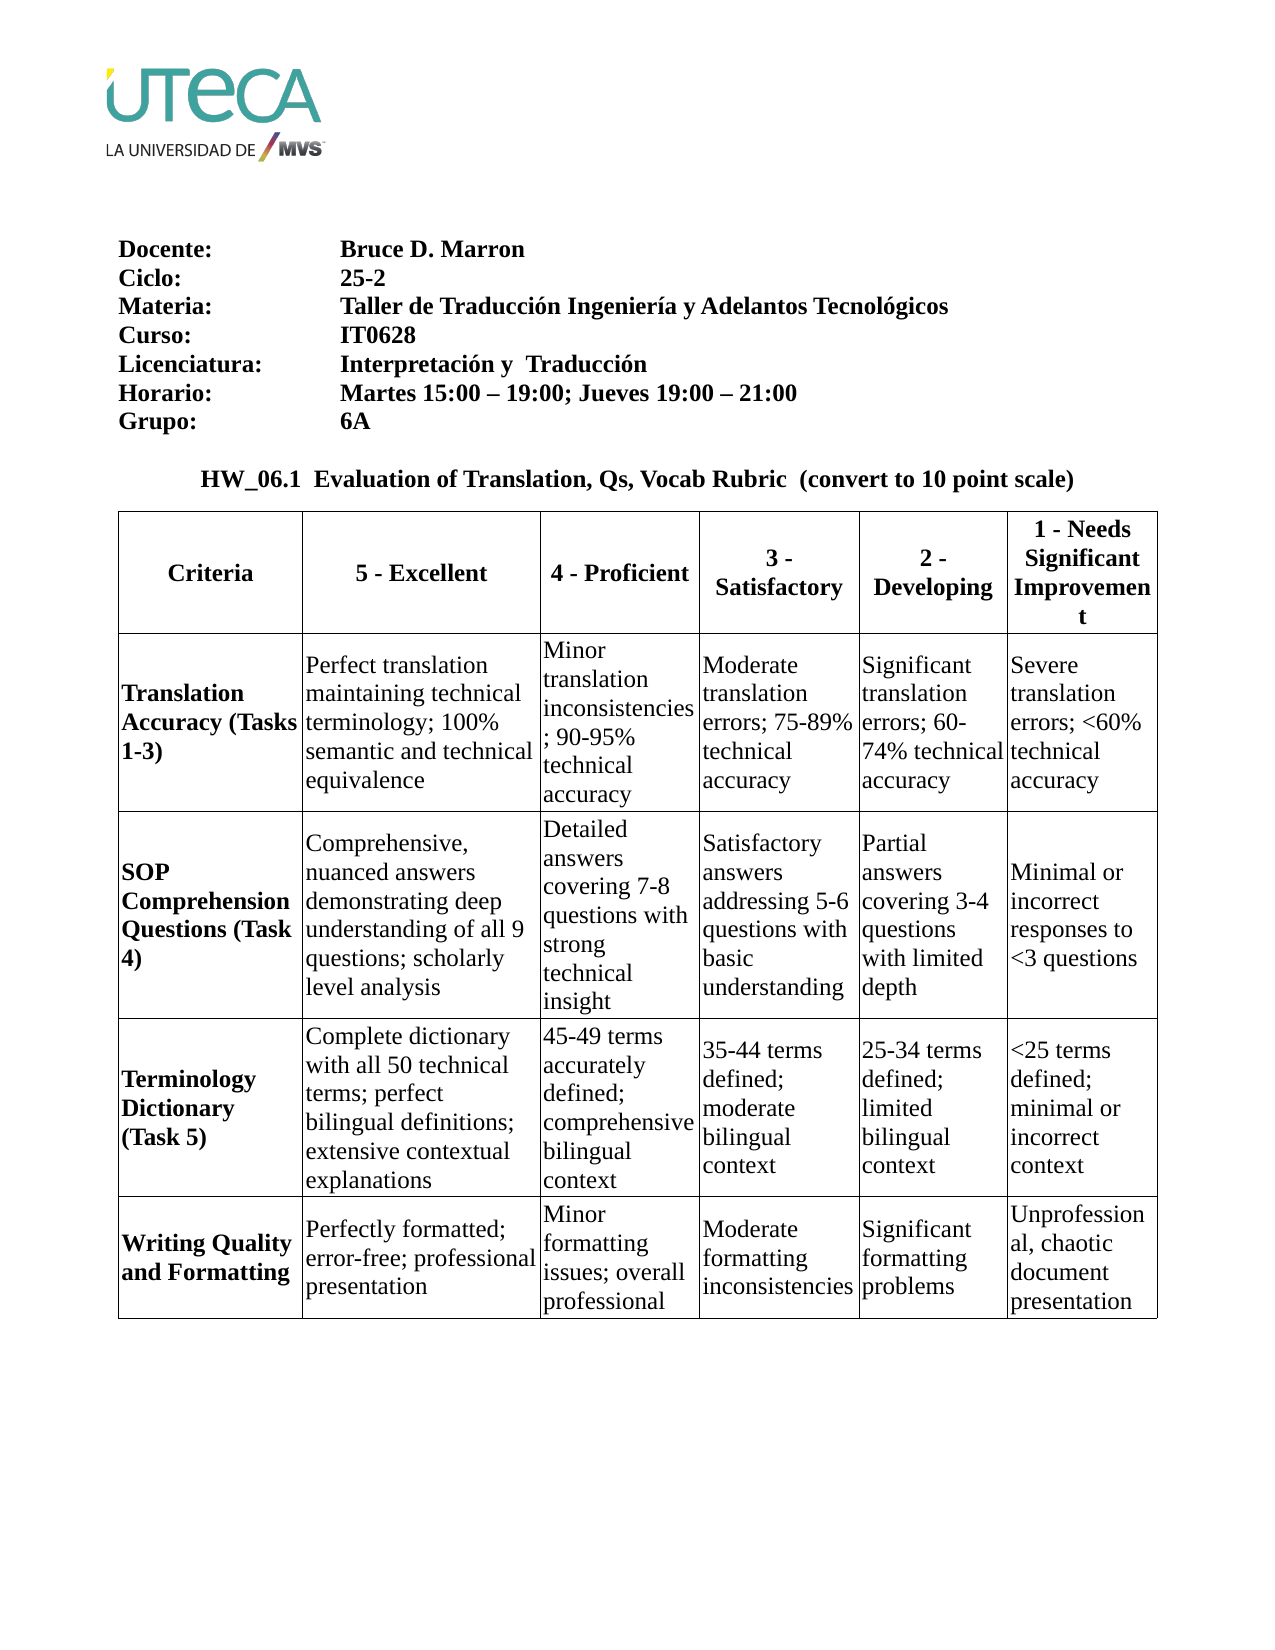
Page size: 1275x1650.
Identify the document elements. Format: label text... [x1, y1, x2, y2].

table_cell Moderate translation errors; 75-89% technical accuracy [700, 634, 859, 811]
table_header Criteria [119, 512, 302, 632]
text Licenciatura: Interpretación y Traducción [118, 349, 1157, 378]
table_cell Significant formatting problems [860, 1197, 1007, 1317]
table_cell Satisfactory answers addressing 5-6 questions with basic understanding [700, 812, 859, 1018]
table_cell Detailed answers covering 7-8 questions with strong technical insight [541, 812, 699, 1018]
table_cell 25-34 terms defined; limited bilingual context [860, 1019, 1007, 1196]
table_cell Comprehensive, nuanced answers demonstrating deep understanding of all 9 questions; scholarly level analysis [303, 812, 540, 1018]
text Docente: Bruce D. Marron [118, 234, 1157, 263]
table_cell Minor formatting issues; overall professional [541, 1197, 699, 1317]
table_cell Severe translation errors; <60% technical accuracy [1008, 634, 1157, 811]
table_cell Complete dictionary with all 50 technical terms; perfect bilingual definitions; extensive contextual explanations [303, 1019, 540, 1196]
table_cell Unprofessional, chaotic document presentation [1008, 1197, 1157, 1317]
text Grupo: 6A [118, 406, 1157, 435]
table_cell SOP Comprehension Questions (Task 4) [119, 812, 302, 1018]
table_cell Perfect translation maintaining technical terminology; 100% semantic and technical equivalence [303, 634, 540, 811]
table_header 4 - Proficient [541, 512, 699, 632]
text HW_06.1 Evaluation of Translation, Qs, Vocab Rubric (convert to 10 point scale) [118, 464, 1157, 493]
table_cell 35-44 terms defined; moderate bilingual context [700, 1019, 859, 1196]
table_cell Writing Quality and Formatting [119, 1197, 302, 1317]
table_cell Moderate formatting inconsistencies [700, 1197, 859, 1317]
text Materia: Taller de Traducción Ingeniería y Adelantos Tecnológicos [118, 291, 1157, 320]
table_cell <25 terms defined; minimal or incorrect context [1008, 1019, 1157, 1196]
table_header 2 - Developing [860, 512, 1007, 632]
text Horario: Martes 15:00 – 19:00; Jueves 19:00 – 21:00 [118, 378, 1157, 406]
table_header 1 - Needs Significant Improvement [1008, 512, 1157, 632]
table_cell Minimal or incorrect responses to <3 questions [1008, 812, 1157, 1018]
text Curso: IT0628 [118, 320, 1157, 349]
table_cell Perfectly formatted; error-free; professional presentation [303, 1197, 540, 1317]
table_cell 45-49 terms accurately defined; comprehensive bilingual context [541, 1019, 699, 1196]
table_cell Minor translation inconsistencies; 90-95% technical accuracy [541, 634, 699, 811]
text Ciclo: 25-2 [118, 263, 1157, 291]
table_header 5 - Excellent [303, 512, 540, 632]
picture [104, 64, 328, 166]
table_header 3 - Satisfactory [700, 512, 859, 632]
table_cell Partial answers covering 3-4 questions with limited depth [860, 812, 1007, 1018]
table_cell Terminology Dictionary (Task 5) [119, 1019, 302, 1196]
table_cell Translation Accuracy (Tasks 1-3) [119, 634, 302, 811]
table_cell Significant translation errors; 60-74% technical accuracy [860, 634, 1007, 811]
